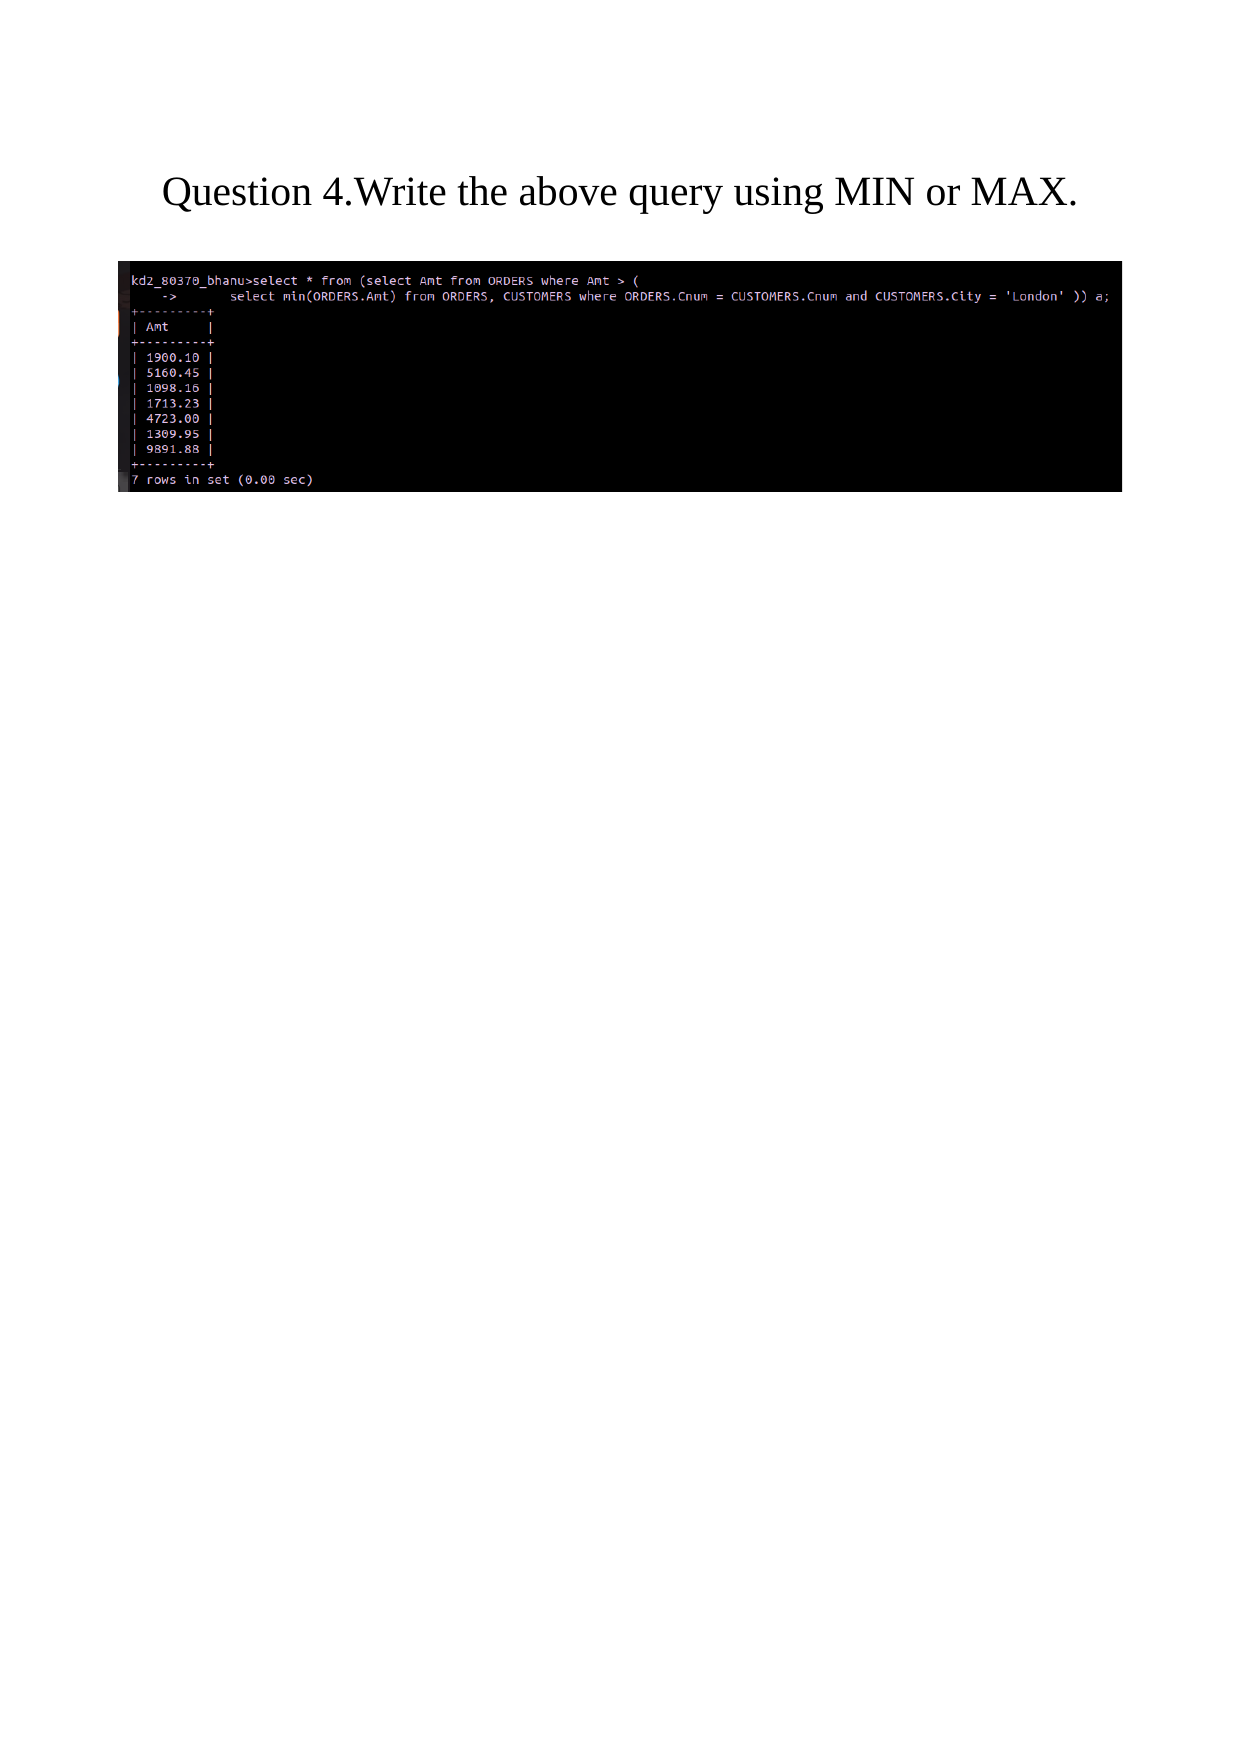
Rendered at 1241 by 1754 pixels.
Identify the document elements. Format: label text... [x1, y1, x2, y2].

picture [118, 261, 1123, 492]
text Question 4.Write the above query using MIN or MAX. [118, 166, 1122, 214]
